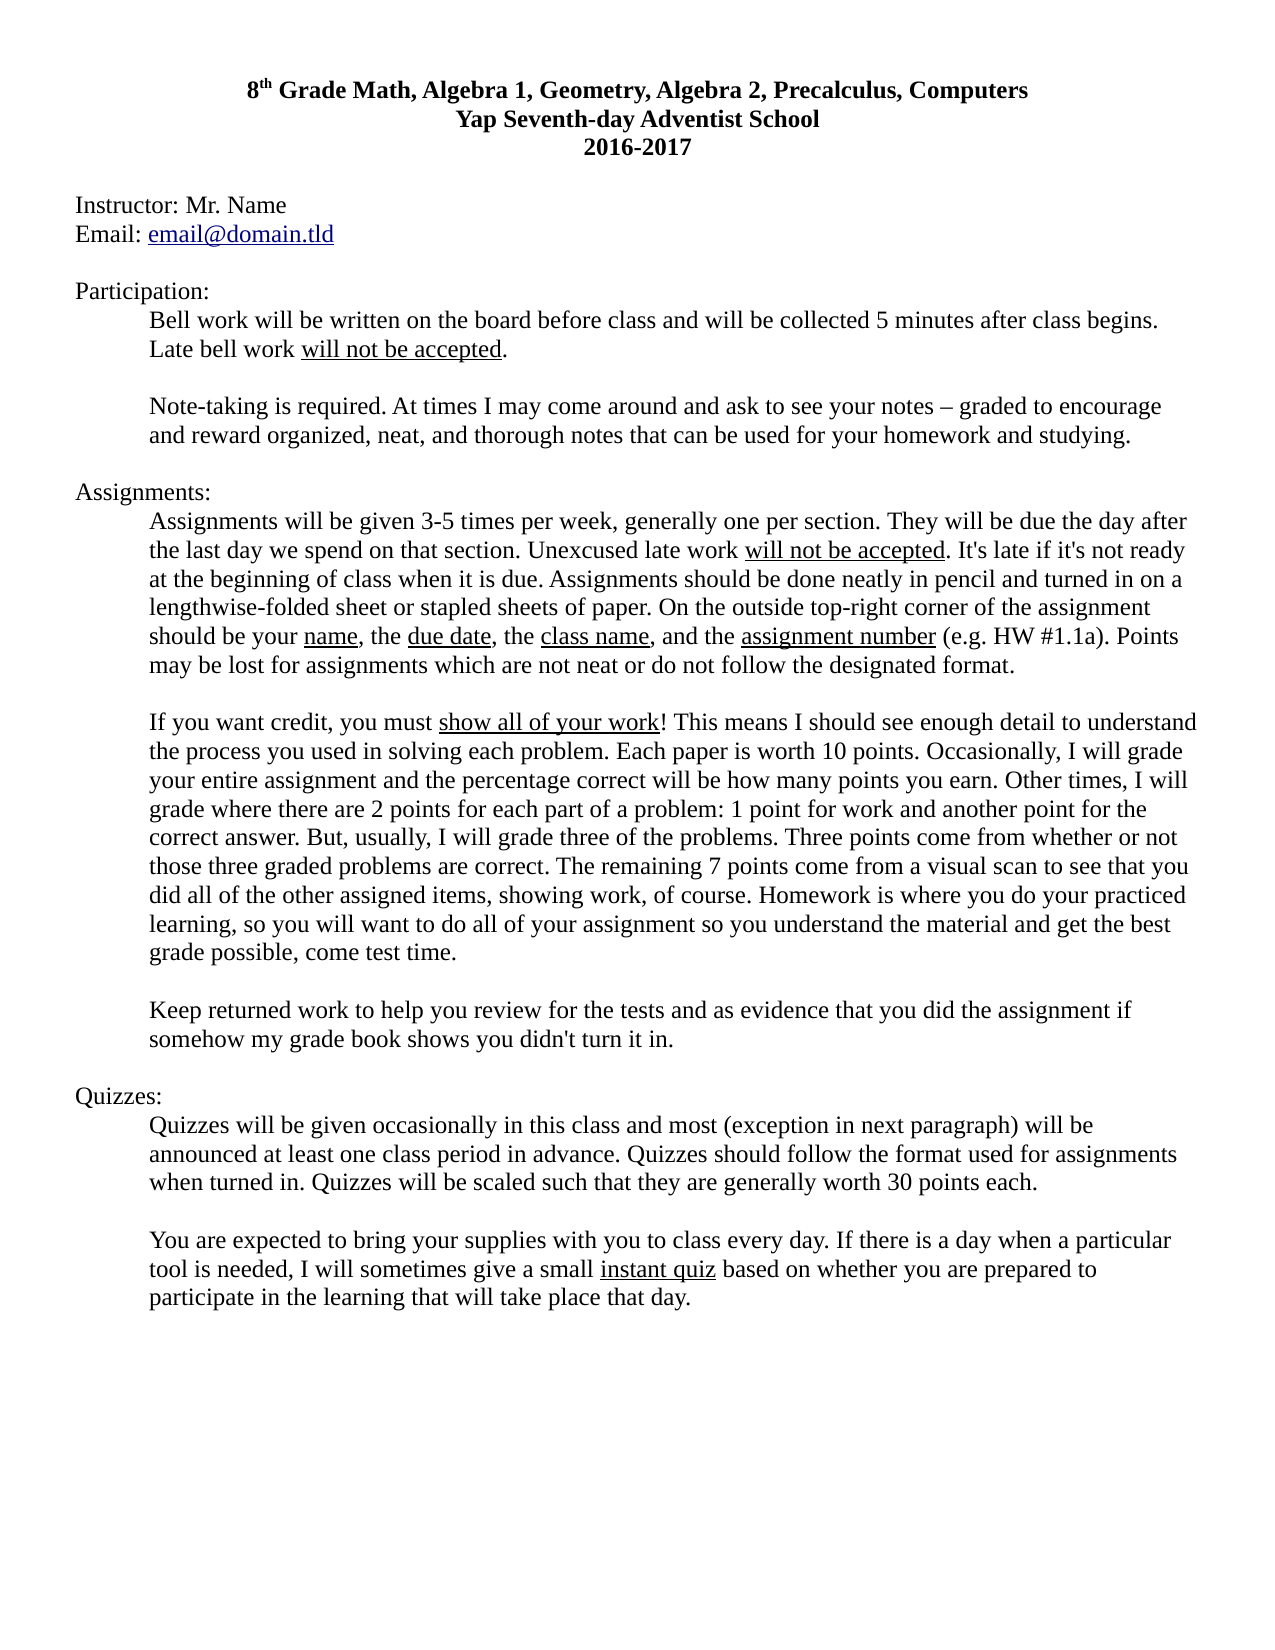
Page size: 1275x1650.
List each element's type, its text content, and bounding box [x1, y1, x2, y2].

text Bell work will be written on the board before class and will be collected 5 minutes after class begins. Late bell work will not be accepted. [149, 305, 1200, 362]
text 2016-2017 [75, 132, 1200, 161]
text Instructor: Mr. Name [75, 190, 1200, 219]
text Assignments will be given 3-5 times per week, generally one per section. They will be due the day after the last day we spend on that section. Unexcused late work will not be accepted. It's late if it's not ready at the beginning of class when it is due. Assignments should be done neatly in pencil and turned in on a lengthwise-folded sheet or stapled sheets of paper. On the outside top-right corner of the assignment should be your name, the due date, the class name, and the assignment number (e.g. HW #1.1a). Points may be lost for assignments which are not neat or do not follow the designated format. [149, 506, 1200, 679]
text Email: email@domain.tld [75, 219, 1200, 247]
text If you want credit, you must show all of your work! This means I should see enough detail to understand the process you used in solving each problem. Each paper is worth 10 points. Occasionally, I will grade your entire assignment and the percentage correct will be how many points you earn. Other times, I will grade where there are 2 points for each part of a problem: 1 point for work and another point for the correct answer. But, usually, I will grade three of the problems. Three points come from whether or not those three graded problems are correct. The remaining 7 points come from a visual scan to see that you did all of the other assigned items, showing work, of course. Homework is where you do your practiced learning, so you will want to do all of your assignment so you understand the material and get the best grade possible, come test time. [149, 707, 1200, 966]
text Quizzes will be given occasionally in this class and most (exception in next paragraph) will be announced at least one class period in advance. Quizzes should follow the format used for assignments when turned in. Quizzes will be scaled such that they are generally worth 30 points each. [149, 1110, 1200, 1196]
text 8th Grade Math, Algebra 1, Geometry, Algebra 2, Precalculus, Computers [75, 75, 1200, 104]
text Keep returned work to help you review for the tests and as evidence that you did the assignment if somehow my grade book shows you didn't turn it in. [149, 995, 1200, 1052]
text Quizzes: [75, 1081, 1200, 1110]
text Assignments: [75, 477, 1200, 506]
text You are expected to bring your supplies with you to class every day. If there is a day when a particular tool is needed, I will sometimes give a small instant quiz based on whether you are prepared to participate in the learning that will take place that day. [149, 1225, 1200, 1311]
text Note-taking is required. At times I may come around and ask to see your notes – graded to encourage and reward organized, neat, and thorough notes that can be used for your homework and studying. [149, 391, 1200, 449]
text Yap Seventh-day Adventist School [75, 104, 1200, 132]
text Participation: [75, 276, 1200, 305]
